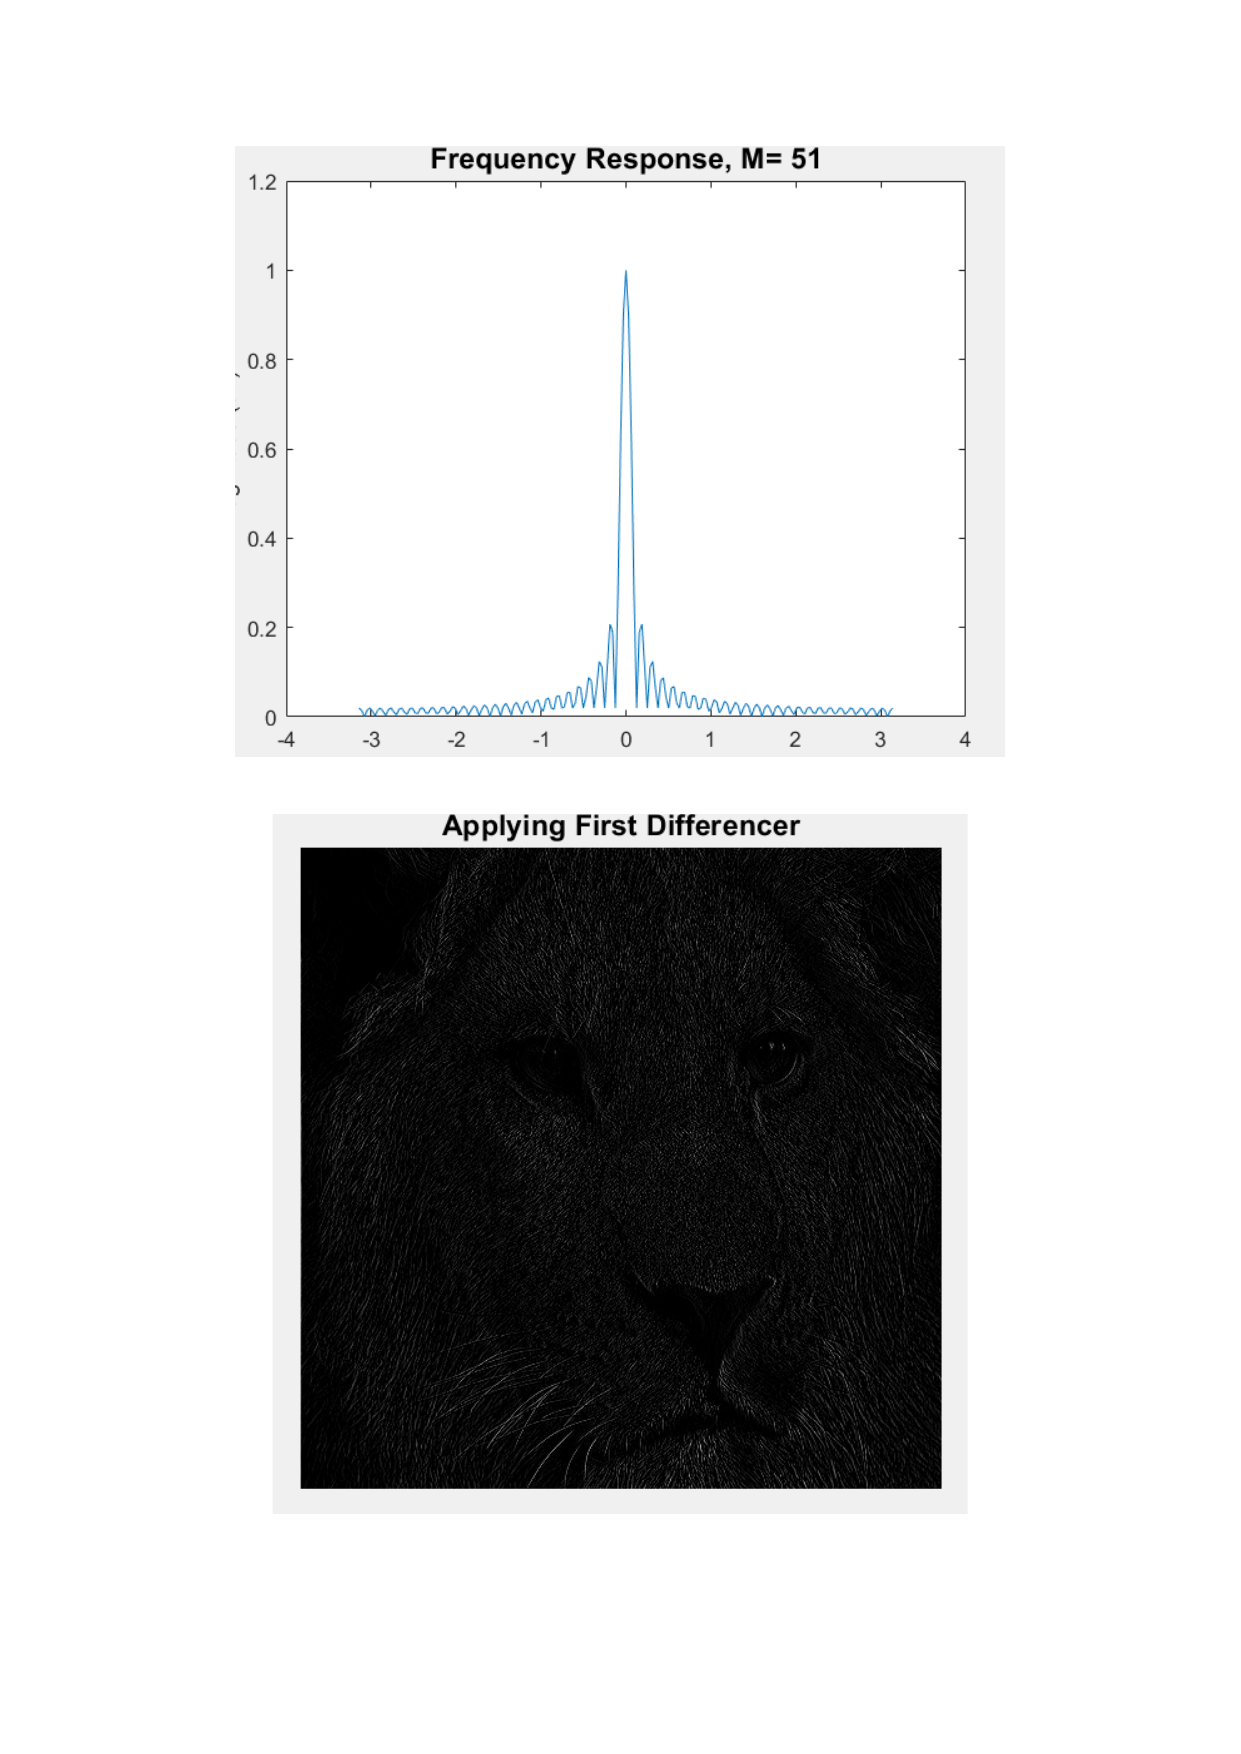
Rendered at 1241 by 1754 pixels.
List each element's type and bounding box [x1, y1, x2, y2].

picture [235, 146, 1005, 757]
picture [272, 814, 968, 1514]
